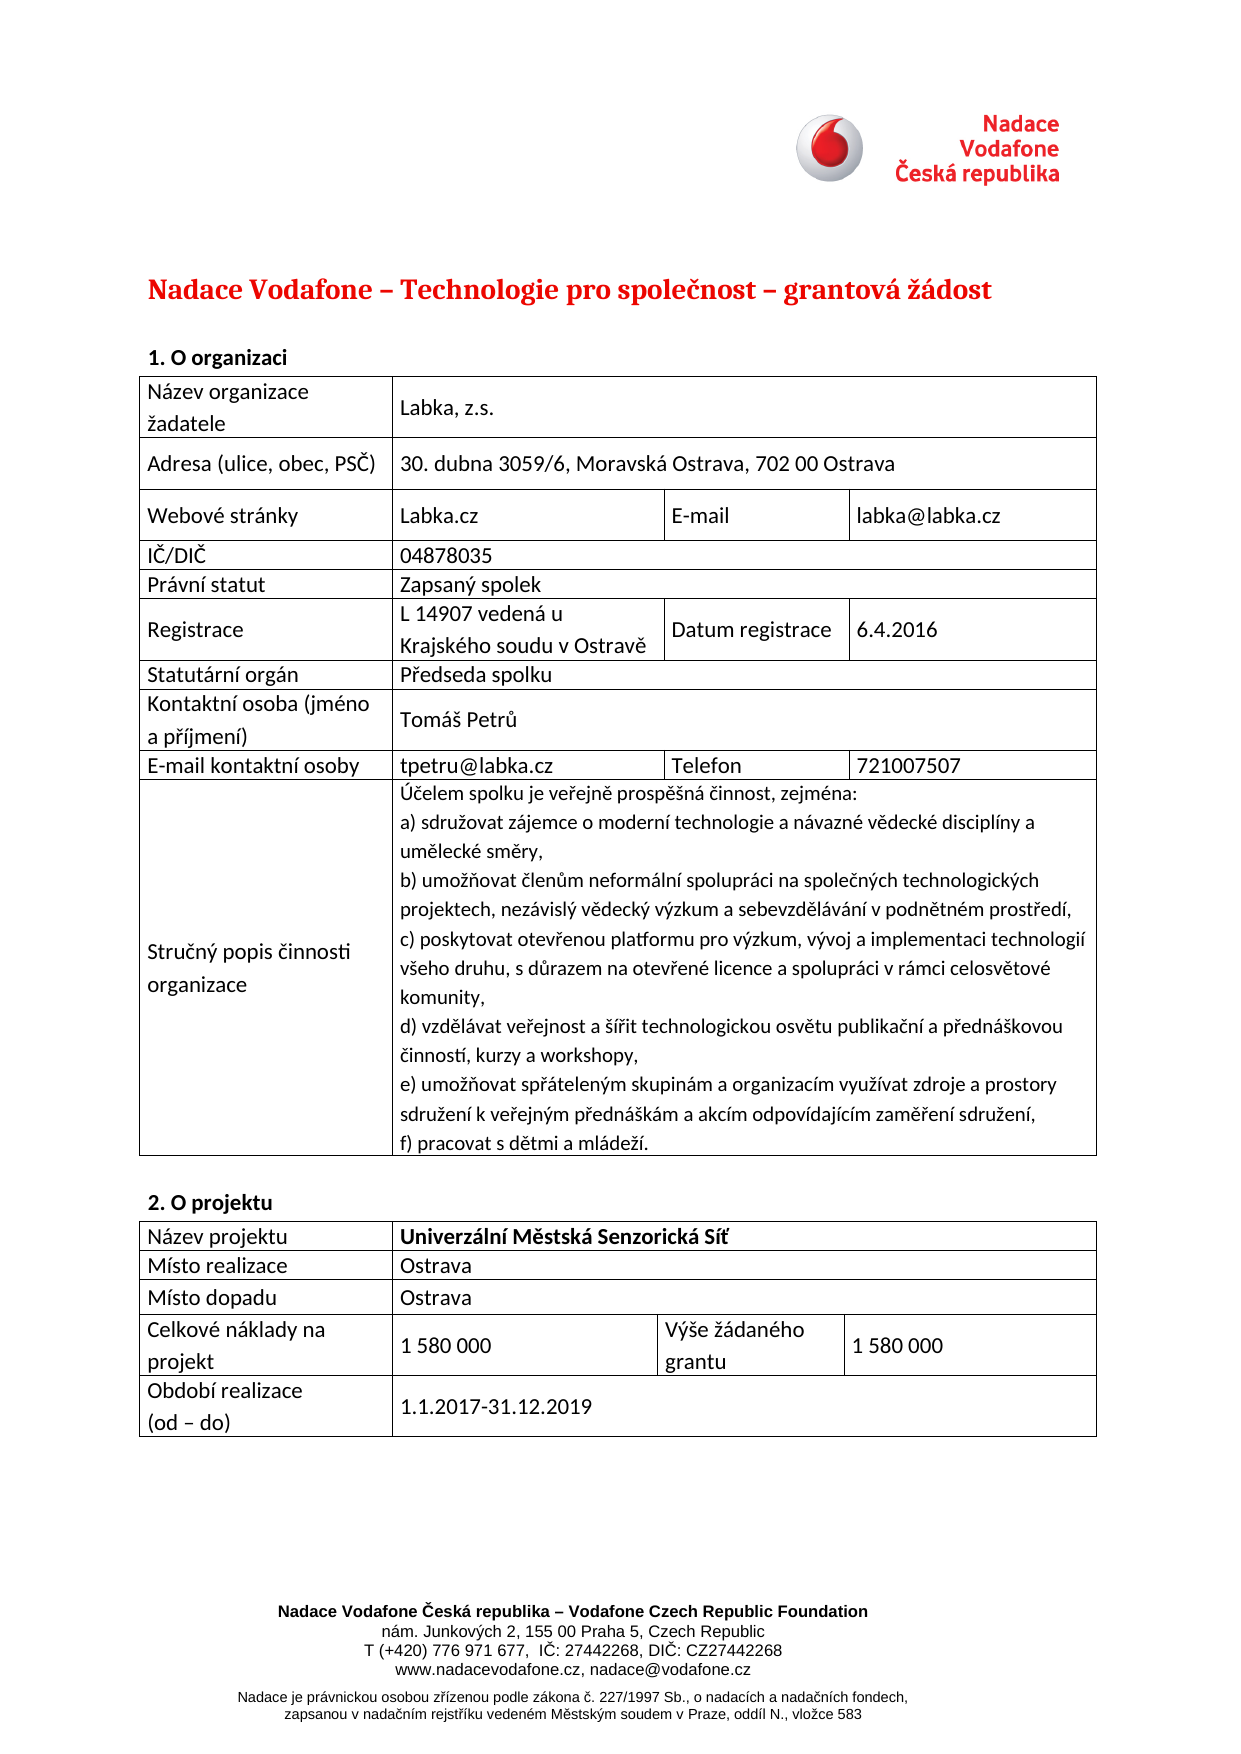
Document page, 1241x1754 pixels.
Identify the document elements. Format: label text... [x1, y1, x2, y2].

table_cell Datum registrace [665, 599, 849, 659]
table_cell E-mail [665, 490, 849, 540]
table_cell Stručný popis činnosti organizace [140, 780, 392, 1155]
table_cell Labka.cz [393, 490, 664, 540]
table_cell Adresa (ulice, obec, PSČ) [140, 438, 392, 488]
table_header Labka, z.s. [393, 377, 1096, 437]
table_cell Předseda spolku [393, 661, 1096, 688]
table_header Název projektu [140, 1222, 392, 1250]
table_cell Účelem spolku je veřejně prospěšná činnost, zejména: a) sdružovat zájemce o moderní technologie a návazné vědecké disciplíny a umělecké směry, b) umožňovat členům neformální spolupráci na společných technologických projektech, nezávislý vědecký výzkum a sebevzdělávání v podnětném prostředí, c) poskytovat otevřenou platformu pro výzkum, vývoj a implementaci technologií všeho druhu, s důrazem na otevřené licence a spolupráci v rámci celosvětové komunity, d) vzdělávat veřejnost a šířit technologickou osvětu publikační a přednáškovou činností, kurzy a workshopy, e) umožňovat spřáteleným skupinám a organizacím využívat zdroje a prostory sdružení k veřejným přednáškám a akcím odpovídajícím zaměření sdružení, f) pracovat s dětmi a mládeží. [393, 780, 1096, 1155]
picture [762, 73, 1093, 223]
table_cell tpetru@labka.cz [393, 751, 664, 779]
table_cell labka@labka.cz [850, 490, 1096, 540]
table_cell 1 580 000 [393, 1315, 657, 1375]
table_cell Telefon [665, 751, 849, 779]
table_cell Statutární orgán [140, 661, 392, 688]
table_cell IČ/DIČ [140, 541, 392, 569]
table_cell 721007507 [850, 751, 1096, 779]
table_cell Období realizace (od – do) [140, 1376, 392, 1436]
text Nadace Vodafone – Technologie pro společnost – grantová žádost [148, 273, 1093, 306]
table_cell Výše žádaného grantu [658, 1315, 844, 1375]
table_cell Místo dopadu [140, 1280, 392, 1314]
table_cell Kontaktní osoba (jméno a příjmení) [140, 690, 392, 750]
table_cell Právní statut [140, 570, 392, 598]
table_cell 1.1.2017-31.12.2019 [393, 1376, 1096, 1436]
table_cell 1 580 000 [845, 1315, 1096, 1375]
table_cell Registrace [140, 599, 392, 659]
table_cell 04878035 [393, 541, 1096, 569]
table_cell 30. dubna 3059/6, Moravská Ostrava, 702 00 Ostrava [393, 438, 1096, 488]
table_cell 6.4.2016 [850, 599, 1096, 659]
table_cell E-mail kontaktní osoby [140, 751, 392, 779]
table_header Univerzální Městská Senzorická Síť [393, 1222, 1096, 1250]
table_cell Ostrava [393, 1280, 1096, 1314]
table_cell Tomáš Petrů [393, 690, 1096, 750]
table_cell Ostrava [393, 1251, 1096, 1279]
table_header Název organizace žadatele [140, 377, 392, 437]
table_cell Místo realizace [140, 1251, 392, 1279]
text 1. O organizaci [148, 343, 1093, 372]
table_cell Zapsaný spolek [393, 570, 1096, 598]
table_cell Webové stránky [140, 490, 392, 540]
text 2. O projektu [148, 1188, 1093, 1217]
table_cell L 14907 vedená u Krajského soudu v Ostravě [393, 599, 664, 659]
table_cell Celkové náklady na projekt [140, 1315, 392, 1375]
